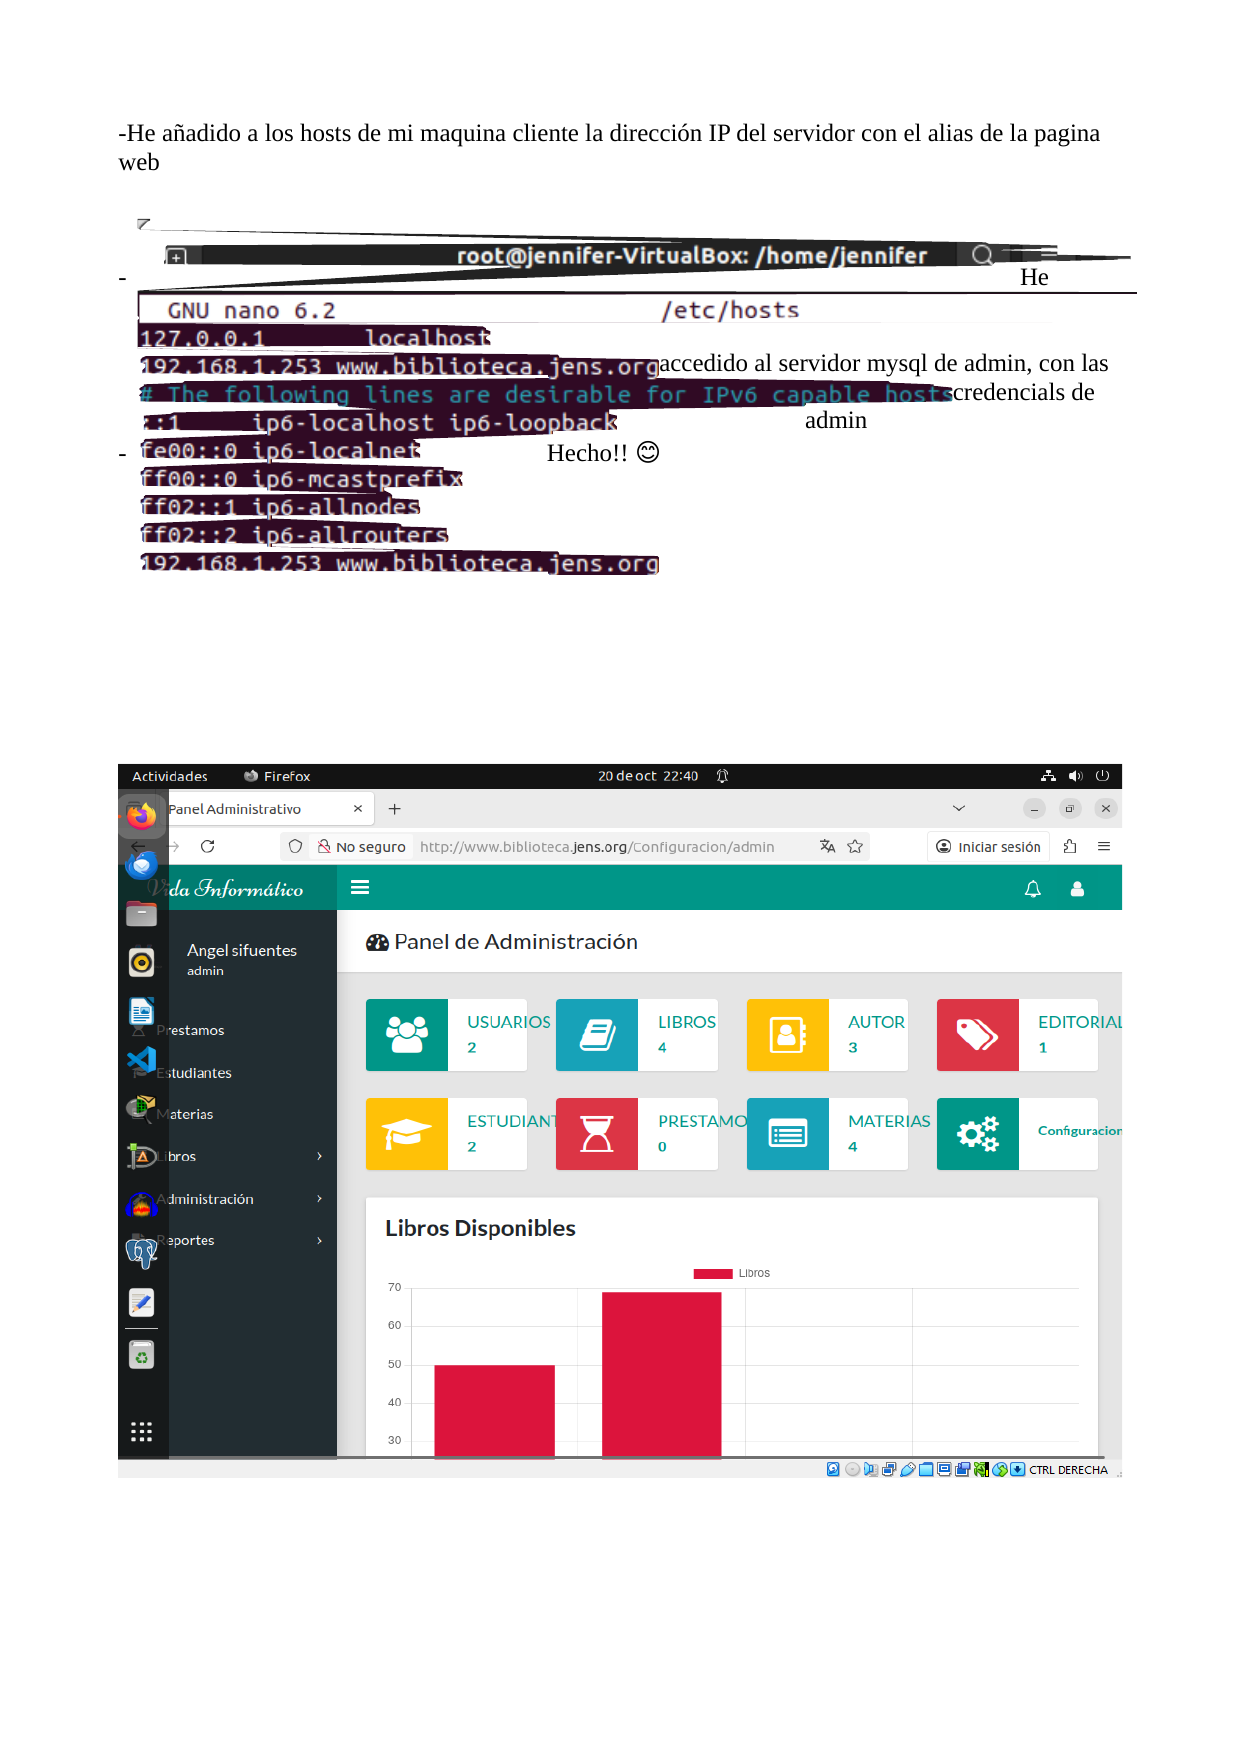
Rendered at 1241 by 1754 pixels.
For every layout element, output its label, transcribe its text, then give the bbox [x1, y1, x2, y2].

text -Hecho!! 😊 [272, 434, 1122, 468]
text [118, 262, 548, 434]
text [118, 434, 267, 468]
text accedido al servidor mysql de admin, con las credencials de admin [138, 322, 1122, 434]
text -He añadido a los hosts de mi maquina cliente la dirección IP del servidor con el alias de la pagina web [118, 118, 1122, 176]
text [423, 294, 1122, 320]
text -He [187, 262, 1122, 292]
